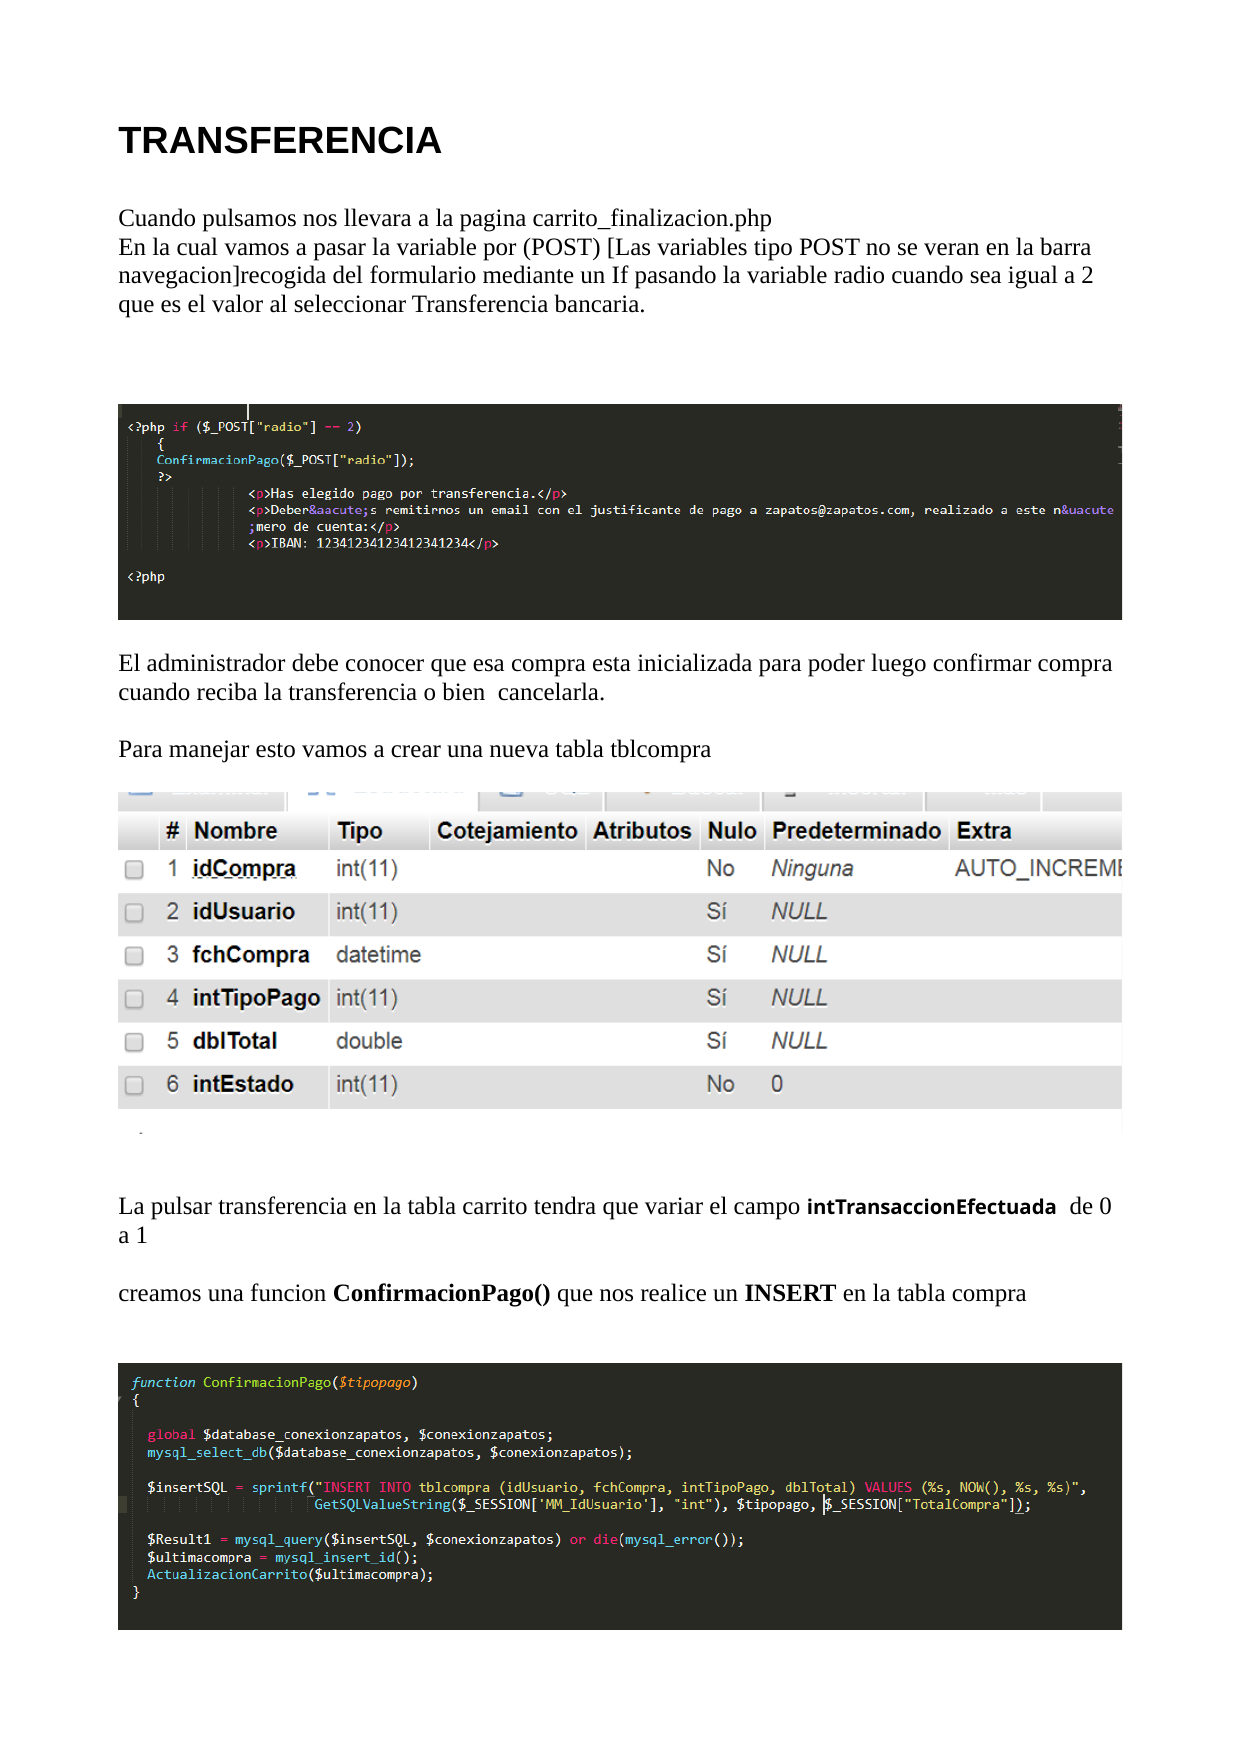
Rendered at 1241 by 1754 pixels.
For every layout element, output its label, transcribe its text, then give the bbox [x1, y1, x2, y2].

picture [118, 404, 1123, 620]
text creamos una funcion ConfirmacionPago() que nos realice un INSERT en la tabla compra [118, 1278, 1122, 1306]
text En la cual vamos a pasar la variable por (POST) [Las variables tipo POST no se veran en la barra navegacion]recogida del formulario mediante un If pasando la variable radio cuando sea igual a 2 que es el valor al seleccionar Transferencia bancaria. [118, 232, 1122, 318]
picture [118, 792, 1123, 1134]
text Para manejar esto vamos a crear una nueva tabla tblcompra [118, 734, 1122, 763]
text La pulsar transferencia en la tabla carrito tendra que variar el campo intTransaccionEfectuada de 0 a 1 [118, 1191, 1122, 1249]
picture [118, 1363, 1123, 1630]
subtitle TRANSFERENCIA [118, 118, 1122, 162]
text El administrador debe conocer que esa compra esta inicializada para poder luego confirmar compra cuando reciba la transferencia o bien cancelarla. [118, 648, 1122, 706]
text Cuando pulsamos nos llevara a la pagina carrito_finalizacion.php [118, 203, 1122, 232]
